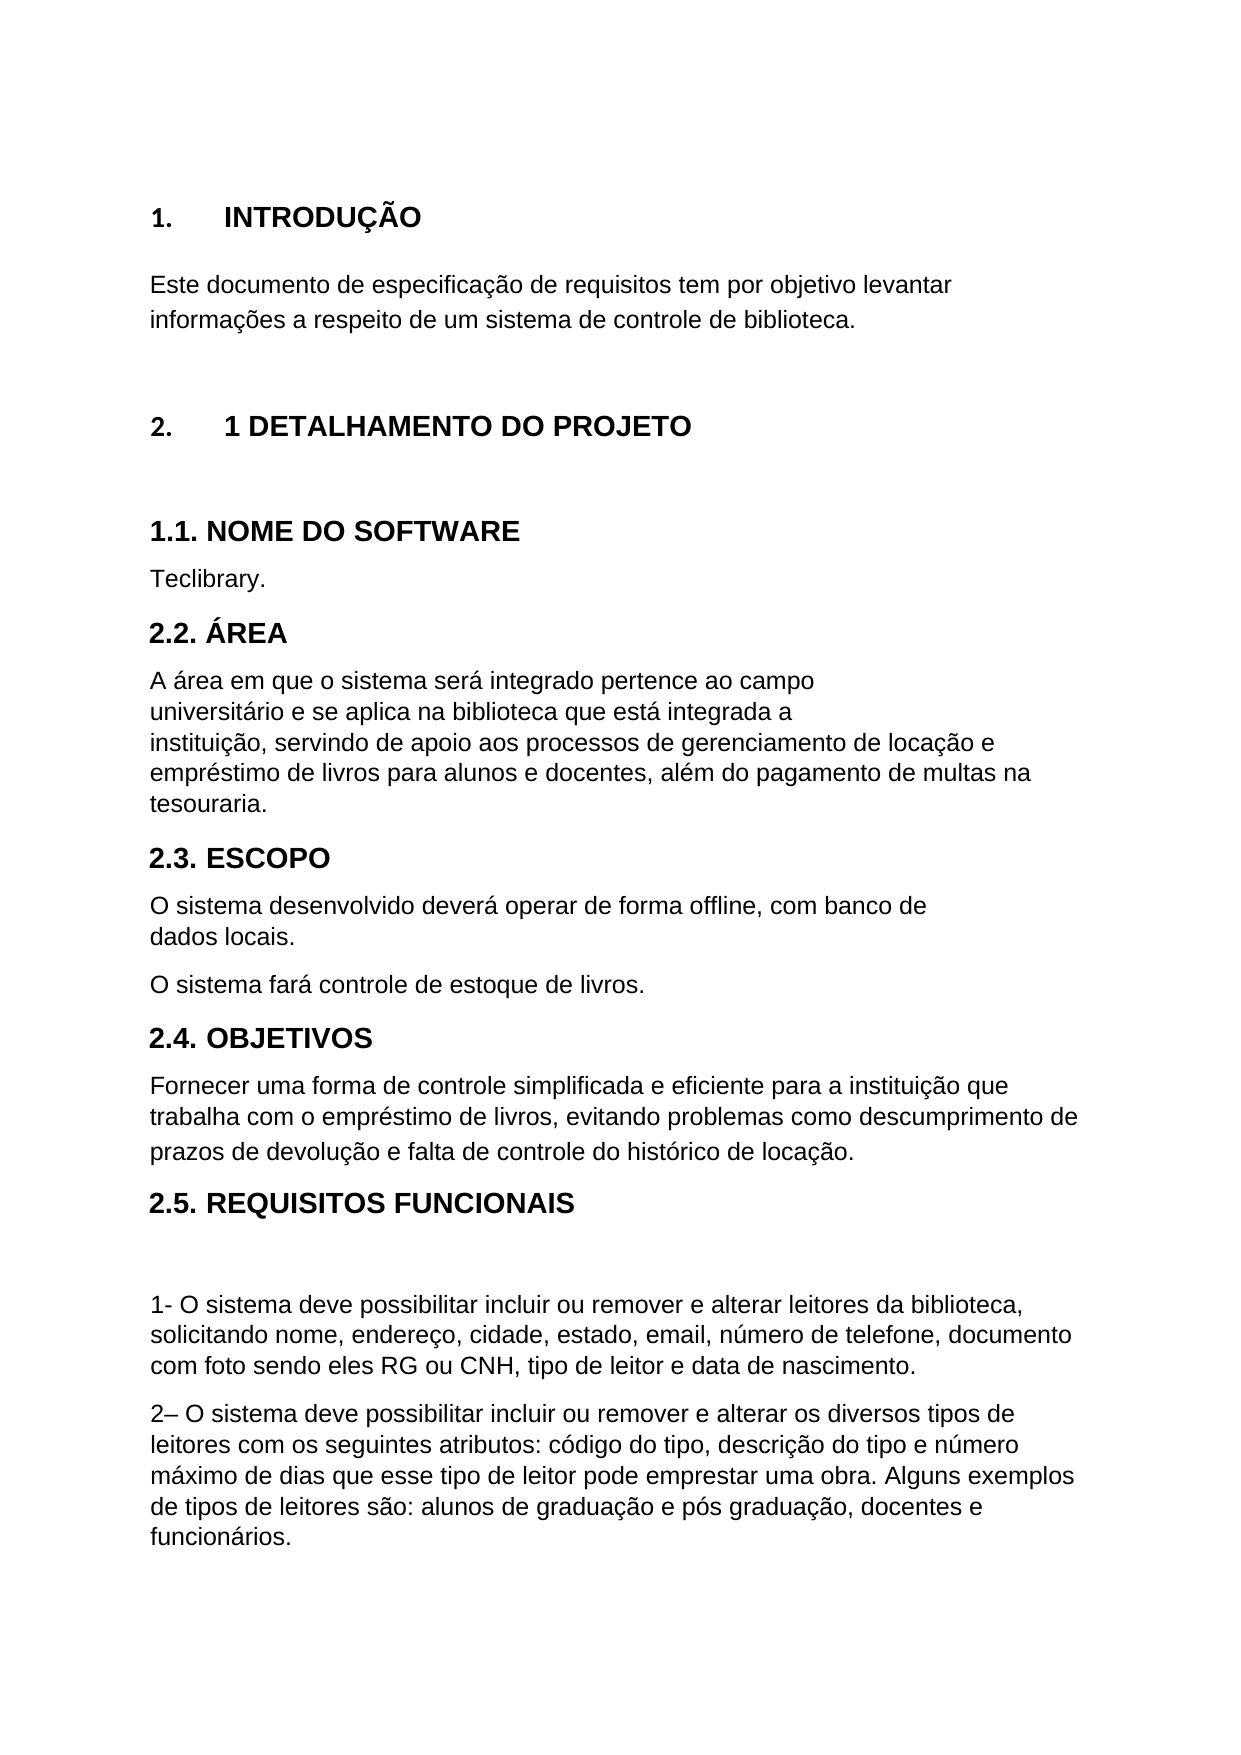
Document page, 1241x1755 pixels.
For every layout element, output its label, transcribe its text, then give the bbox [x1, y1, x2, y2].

subtitle ESCOPO [148, 841, 752, 874]
text 2– O sistema deve possibilitar incluir ou remover e alterar os diversos tipos de leitores com os seguintes atributos: código do tipo, descrição do tipo e número máximo de dias que esse tipo de leitor pode emprestar uma obra. Alguns exemplos de tipos de leitores são: alunos de graduação e pós graduação, docentes e funcionários. [150, 1399, 1089, 1551]
text O sistema desenvolvido deverá operar de forma offline, com banco de dados locais. [149, 891, 1089, 950]
text 1.1. NOME DO SOFTWARE [149, 514, 752, 548]
subtitle 1 DETALHAMENTO DO PROJETO [150, 408, 752, 444]
text Este documento de especificação de requisitos tem por objetivo levantar informações a respeito de um sistema de controle de biblioteca. [149, 270, 1089, 335]
subtitle OBJETIVOS [148, 1021, 752, 1055]
text Teclibrary. [149, 564, 1089, 593]
subtitle ÁREA [148, 616, 752, 650]
text 1- O sistema deve possibilitar incluir ou remover e alterar leitores da biblioteca, solicitando nome, endereço, cidade, estado, email, número de telefone, documento com foto sendo eles RG ou CNH, tipo de leitor e data de nascimento. [150, 1290, 1089, 1380]
text O sistema fará controle de estoque de livros. [149, 969, 1089, 998]
subtitle INTRODUÇÃO [150, 199, 752, 234]
text Fornecer uma forma de controle simplificada e eficiente para a instituição que trabalha com o empréstimo de livros, evitando problemas como descumprimento de prazos de devolução e falta de controle do histórico de locação. [149, 1071, 1089, 1167]
text A área em que o sistema será integrado pertence ao campo universitário e se aplica na biblioteca que está integrada a instituição, servindo de apoio aos processos de gerenciamento de locação e empréstimo de livros para alunos e docentes, além do pagamento de multas na tesouraria. [149, 666, 1089, 818]
subtitle REQUISITOS FUNCIONAIS [148, 1186, 752, 1220]
